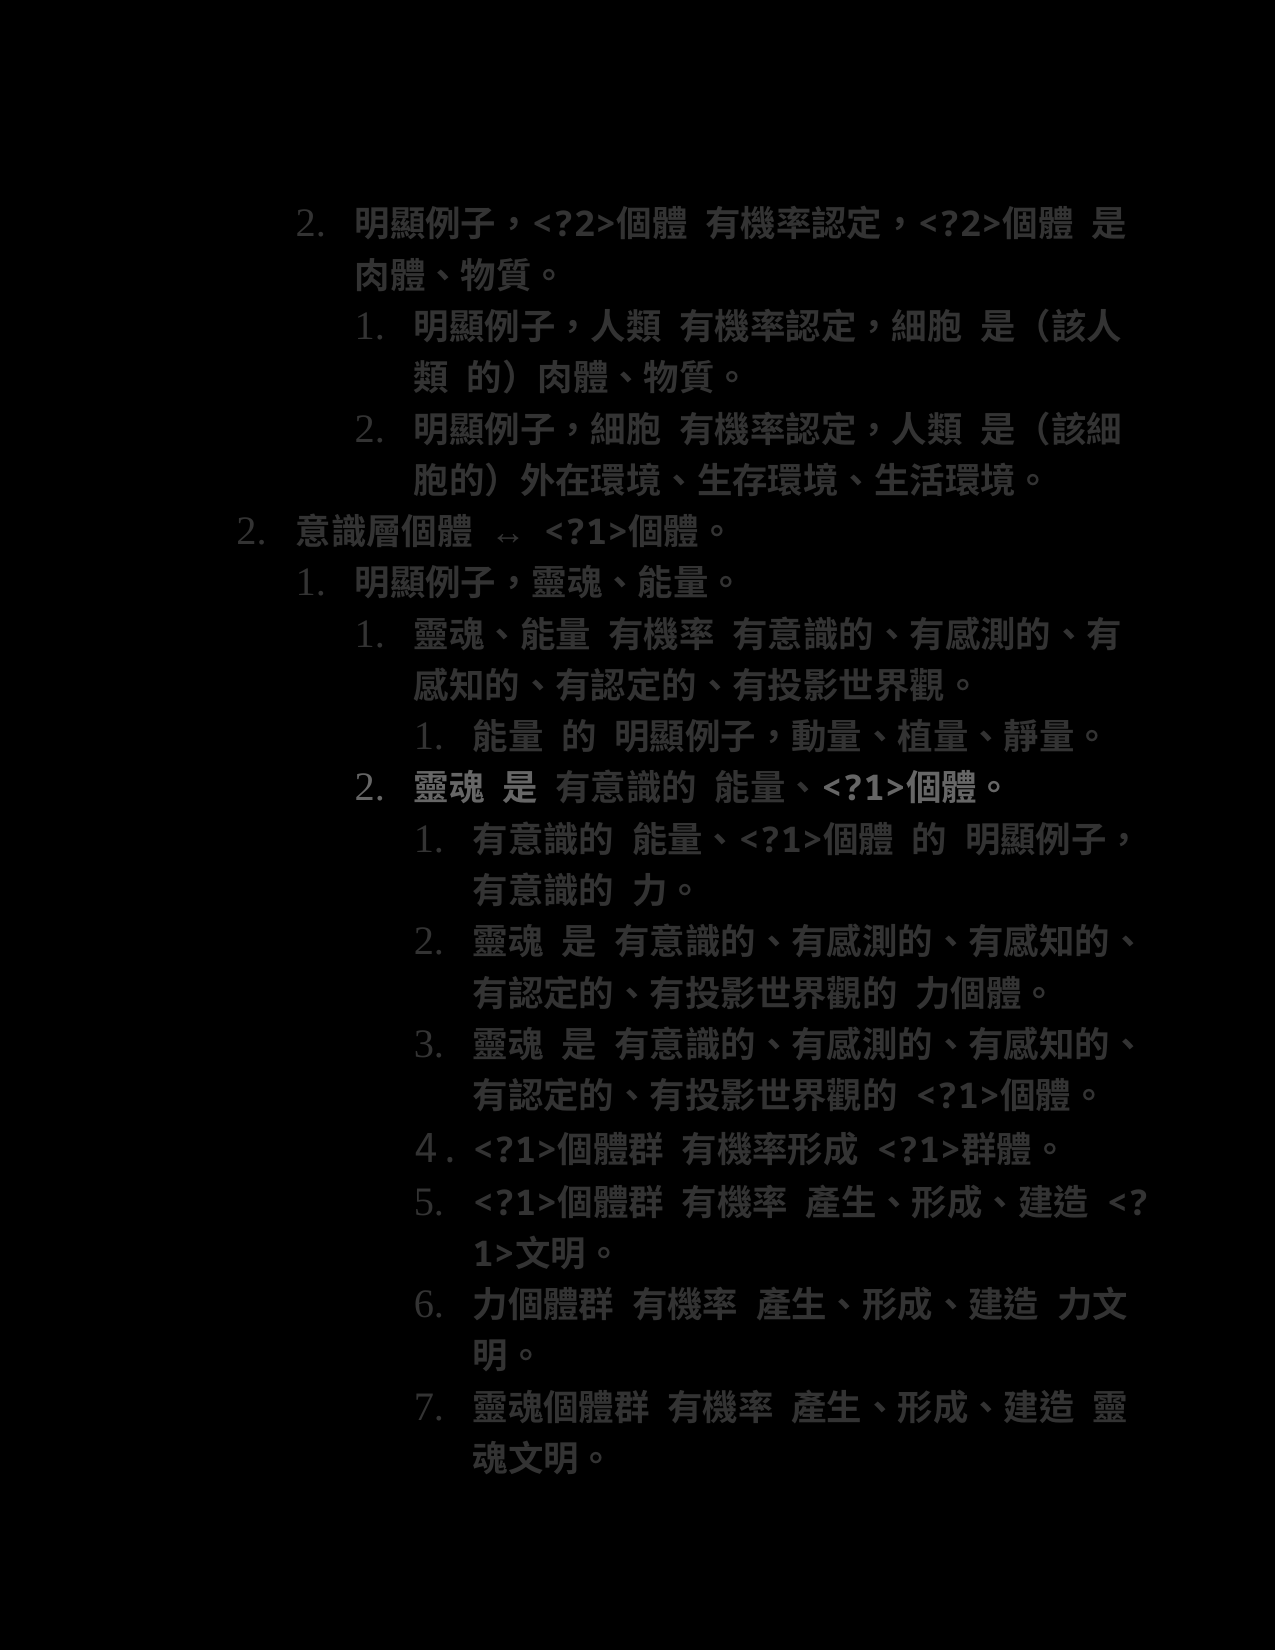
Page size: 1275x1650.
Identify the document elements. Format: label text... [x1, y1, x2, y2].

list 明顯例子，人類 有機率認定，細胞 是（該人類 的）肉體、物質。 [354, 298, 1157, 401]
list 靈魂 是 有意識的 能量、<?1>個體。 [354, 760, 1157, 811]
list <?1>個體群 有機率形成 <?1>群體。 [413, 1119, 1157, 1174]
list 明顯例子，<?2>個體 有機率認定，<?2>個體 是 肉體、物質。 [295, 196, 1157, 298]
list 力個體群 有機率 產生、形成、建造 力文明。 [413, 1277, 1157, 1379]
list 意識層個體 ↔ <?1>個體。 [236, 503, 1157, 555]
list 靈魂個體群 有機率 產生、形成、建造 靈魂文明。 [413, 1379, 1157, 1482]
list 有意識的 能量、<?1>個體 的 明顯例子，有意識的 力。 [413, 811, 1157, 914]
list 靈魂、能量 有機率 有意識的、有感測的、有感知的、有認定的、有投影世界觀。 [354, 606, 1157, 708]
list 靈魂 是 有意識的、有感測的、有感知的、有認定的、有投影世界觀的 <?1>個體。 [413, 1016, 1157, 1119]
list 能量 的 明顯例子，動量、植量、靜量。 [413, 708, 1157, 760]
list 明顯例子，靈魂、能量。 [295, 555, 1157, 606]
list 靈魂 是 有意識的、有感測的、有感知的、有認定的、有投影世界觀的 力個體。 [413, 914, 1157, 1016]
list 明顯例子，細胞 有機率認定，人類 是（該細胞的）外在環境、生存環境、生活環境。 [354, 401, 1157, 503]
list <?1>個體群 有機率 產生、形成、建造 <?1>文明。 [413, 1174, 1157, 1277]
